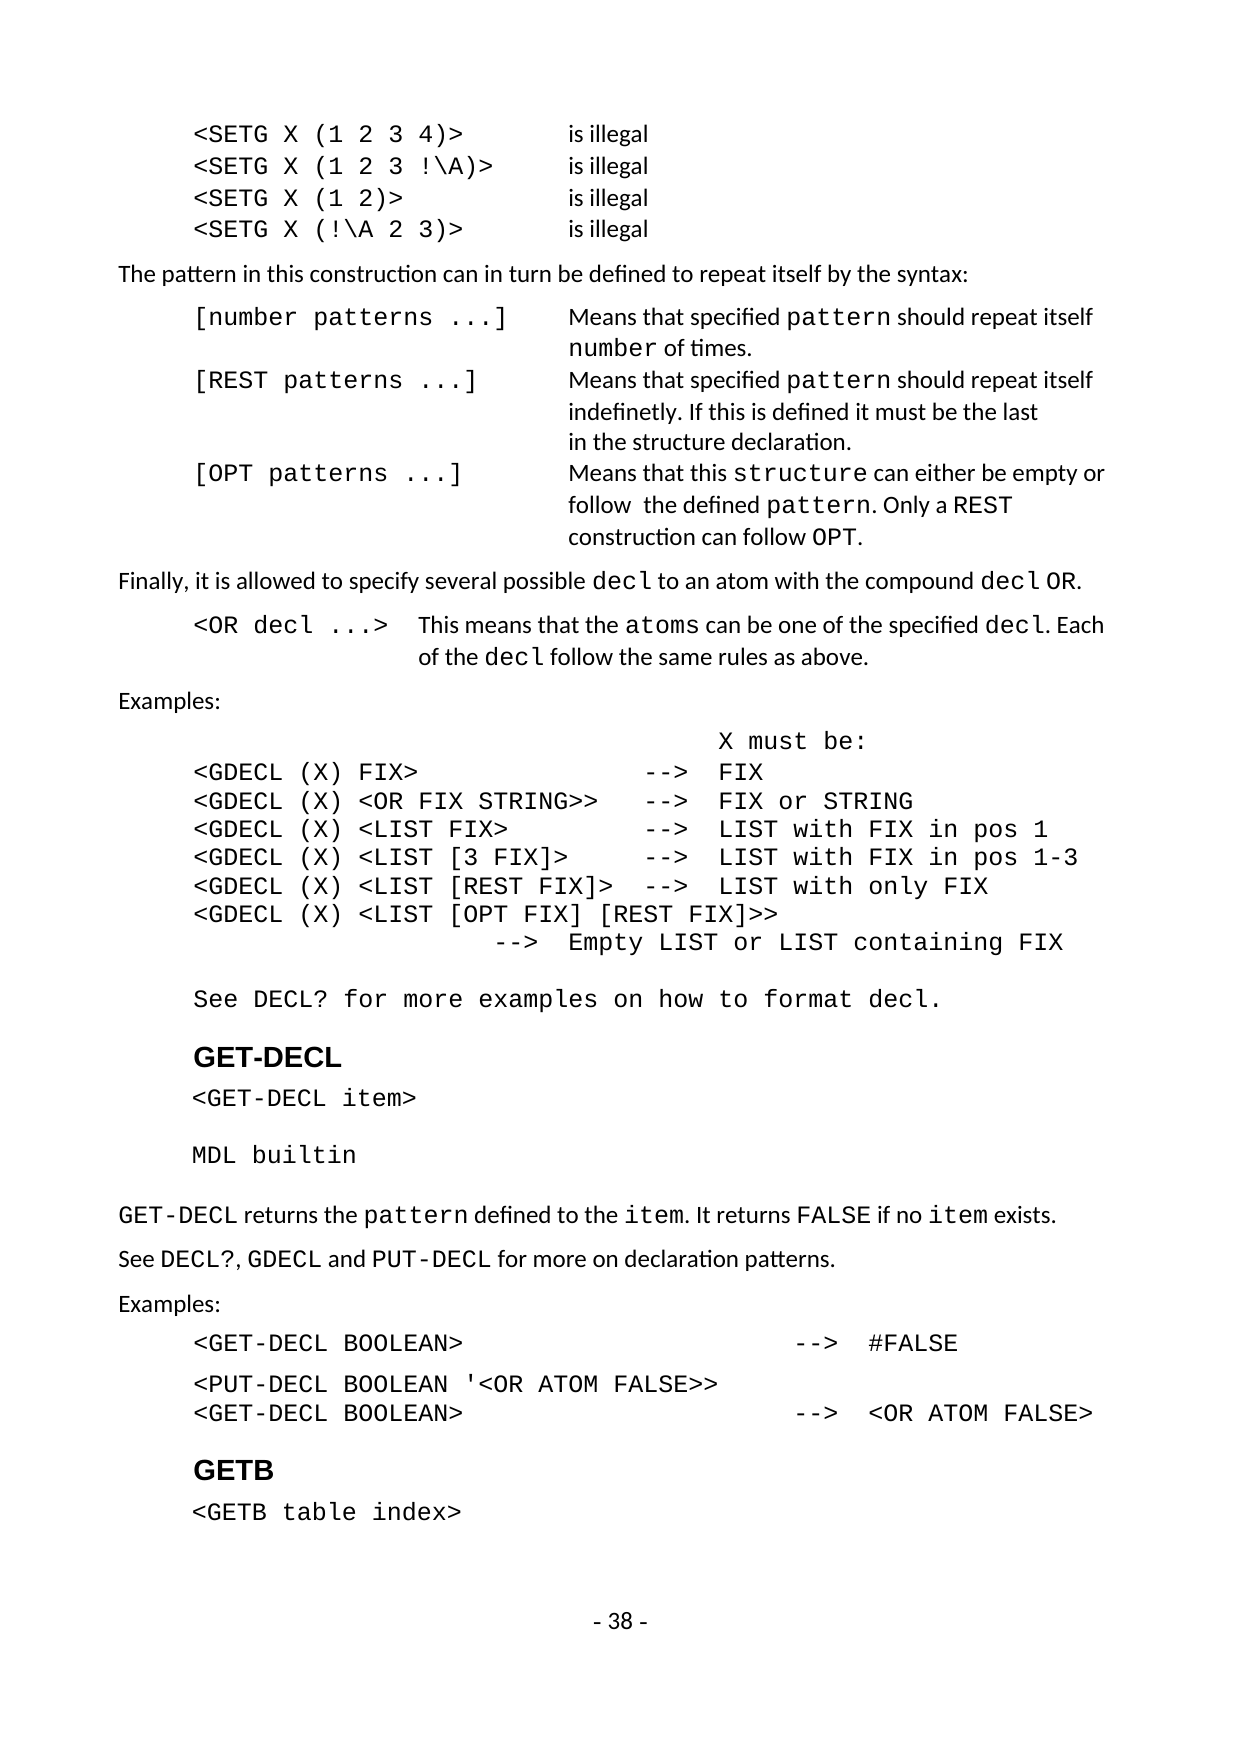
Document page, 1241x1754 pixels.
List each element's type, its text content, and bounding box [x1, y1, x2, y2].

text X must be: <GDECL (X) FIX> --> FIX <GDECL (X) <OR FIX STRING>> --> FIX or STRING <GDECL (X) <LIST FIX> --> LIST with FIX in pos 1 <GDECL (X) <LIST [3 FIX]> --> LIST with FIX in pos 1-3 <GDECL (X) <LIST [REST FIX]> --> LIST with only FIX <GDECL (X) <LIST [OPT FIX] [REST FIX]>> --> Empty LIST or LIST containing FIX See DECL? for more examples on how to format decl. [118, 728, 1122, 1015]
text GET-DECL returns the pattern defined to the item. It returns FALSE if no item exists. [118, 1199, 1122, 1231]
subtitle GETB [118, 1453, 1122, 1487]
text <GET-DECL item> [192, 1086, 1122, 1114]
text Finally, it is allowed to specify several possible decl to an atom with the compound decl OR. [118, 565, 1122, 597]
text <PUT-DECL BOOLEAN '<OR ATOM FALSE>> <GET-DECL BOOLEAN> --> <OR ATOM FALSE> [118, 1372, 1122, 1428]
text The pattern in this construction can in turn be defined to repeat itself by the syntax: [118, 258, 1122, 288]
text [number patterns ...] Means that specified pattern should repeat itself number of times. [REST patterns ...] Means that specified pattern should repeat itself indefinetly. If this is defined it must be the last in the structure declaration. [OPT patterns ...] Means that this structure can either be empty or follow the defined pattern. Only a REST construction can follow OPT. [118, 301, 1122, 552]
text See DECL?, GDECL and PUT-DECL for more on declaration patterns. [118, 1244, 1122, 1275]
text <SETG X (1 2 3 4)> is illegal <SETG X (1 2 3 !\A)> is illegal <SETG X (1 2)> is illegal <SETG X (!\A 2 3)> is illegal [118, 118, 1122, 245]
text <OR decl ...> This means that the atoms can be one of the specified decl. Each of the decl follow the same rules as above. [118, 609, 1122, 673]
text <GET-DECL BOOLEAN> --> #FALSE [118, 1331, 1122, 1359]
text Examples: [118, 685, 1122, 716]
text Examples: [118, 1288, 1122, 1318]
subtitle GET-DECL [118, 1040, 1122, 1073]
text MDL builtin [192, 1143, 1122, 1171]
text <GETB table index> [192, 1499, 1122, 1528]
